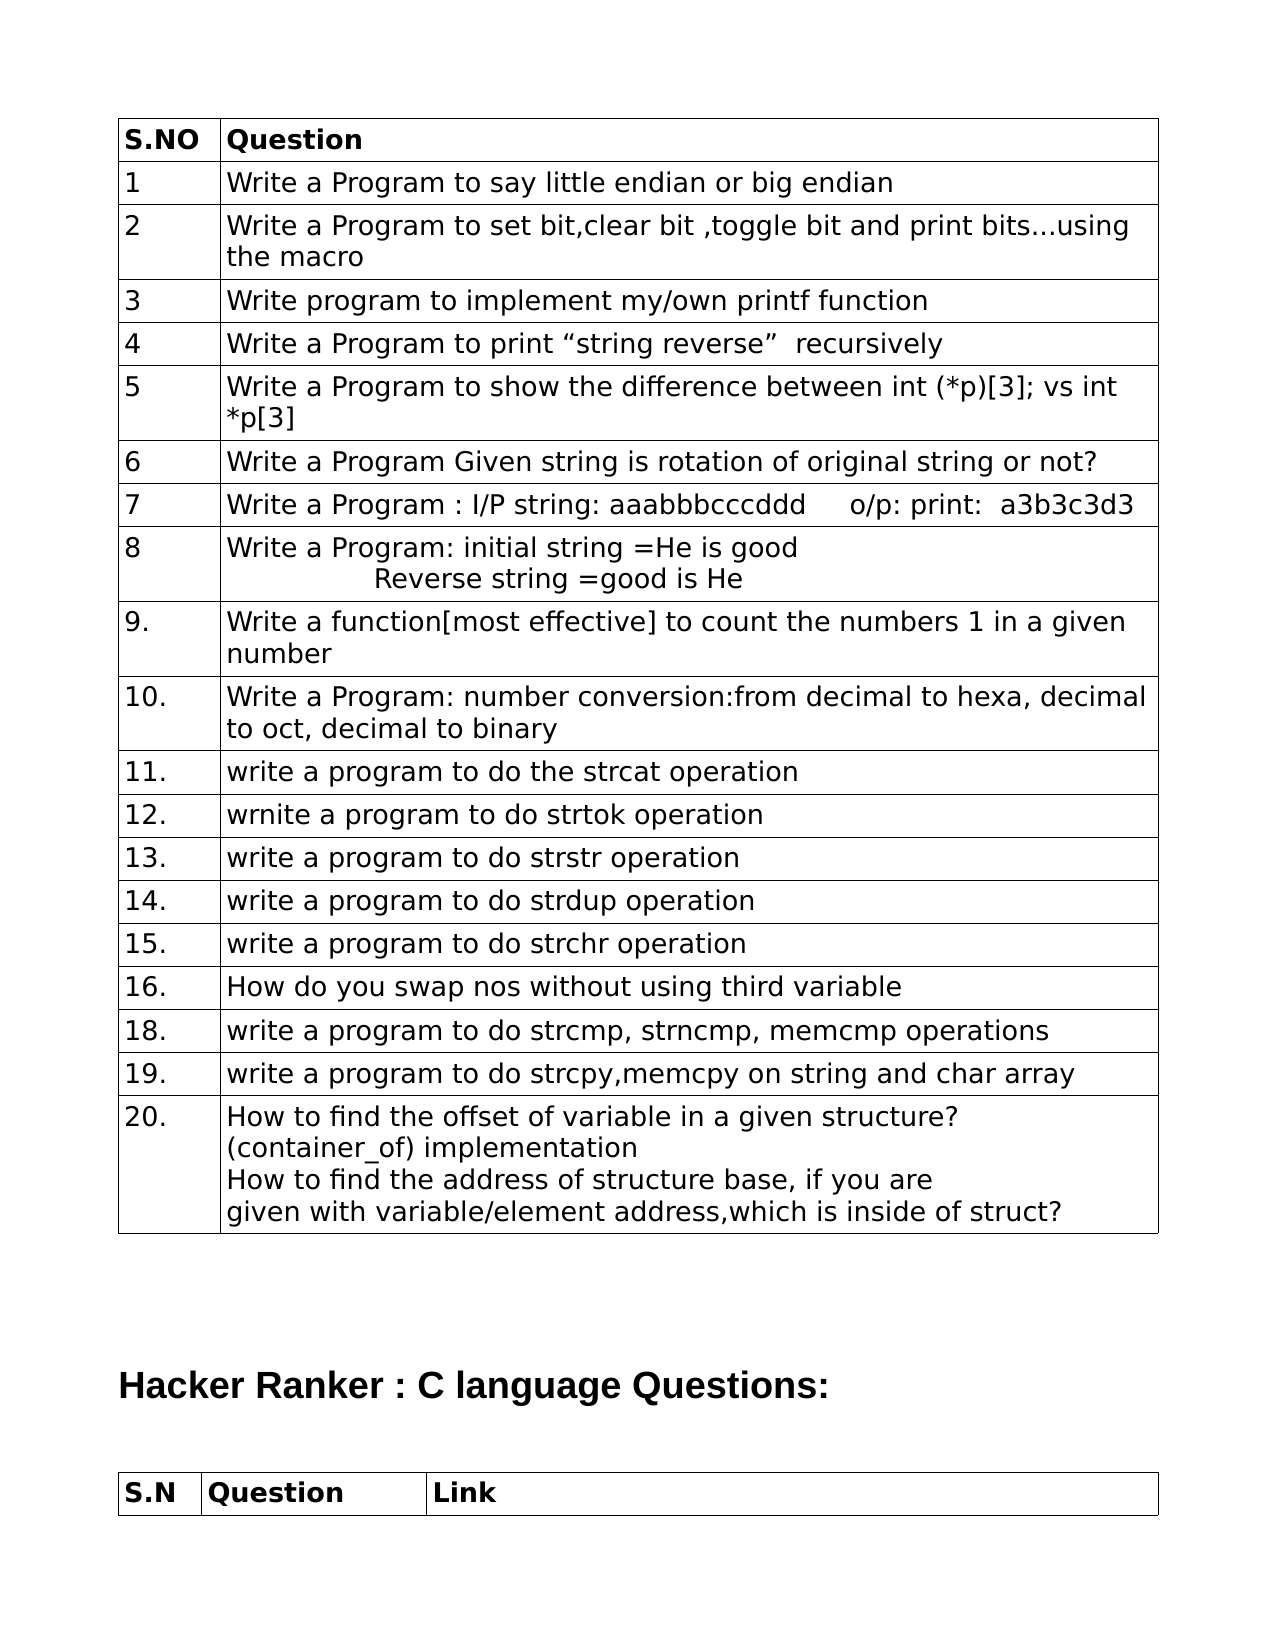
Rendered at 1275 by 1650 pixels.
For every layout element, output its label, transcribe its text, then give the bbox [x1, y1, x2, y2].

table_cell Write a Program to print “string reverse” recursively [221, 323, 1158, 365]
table_cell 19. [119, 1053, 220, 1095]
table_cell Write a Program : I/P string: aaabbbcccddd o/p: print: a3b3c3d3 [221, 484, 1158, 526]
table_cell 5 [119, 366, 220, 440]
table_cell Write a Program: initial string =He is good Reverse string =good is He [221, 527, 1158, 601]
table_cell Write a Program: number conversion:from decimal to hexa, decimal to oct, decimal to binary [221, 677, 1158, 750]
table_cell Write program to implement my/own printf function [221, 280, 1158, 322]
table_cell 1 [119, 162, 220, 204]
table_cell How to find the offset of variable in a given structure? (container_of) implementation How to find the address of structure base, if you are given with variable/element address,which is inside of struct? [221, 1096, 1158, 1233]
table_header Link [427, 1473, 1158, 1515]
table_header Question [202, 1473, 426, 1515]
table_cell 11. [119, 751, 220, 793]
table_cell 16. [119, 967, 220, 1009]
table_header S.N [119, 1473, 201, 1515]
table_cell Write a Program to set bit,clear bit ,toggle bit and print bits...using the macro [221, 205, 1158, 279]
table_cell 4 [119, 323, 220, 365]
table_cell 18. [119, 1010, 220, 1052]
table_cell 13. [119, 838, 220, 880]
table_cell 20. [119, 1096, 220, 1233]
table_cell wrnite a program to do strtok operation [221, 795, 1158, 837]
table_cell Write a function[most effective] to count the numbers 1 in a given number [221, 602, 1158, 676]
table_cell 10. [119, 677, 220, 750]
table_header S.NO [119, 119, 220, 161]
table_cell write a program to do strstr operation [221, 838, 1158, 880]
table_cell 14. [119, 881, 220, 923]
table_cell write a program to do strcmp, strncmp, memcmp operations [221, 1010, 1158, 1052]
table_cell Write a Program Given string is rotation of original string or not? [221, 441, 1158, 483]
table_cell write a program to do strcpy,memcpy on string and char array [221, 1053, 1158, 1095]
table_cell write a program to do strchr operation [221, 924, 1158, 966]
table_cell 9. [119, 602, 220, 676]
table_cell 2 [119, 205, 220, 279]
table_cell 12. [119, 795, 220, 837]
table_cell write a program to do the strcat operation [221, 751, 1158, 793]
table_cell write a program to do strdup operation [221, 881, 1158, 923]
table_header Question [221, 119, 1158, 161]
subtitle Hacker Ranker : C language Questions: [118, 1363, 1157, 1407]
table_cell 8 [119, 527, 220, 601]
table_cell 15. [119, 924, 220, 966]
table_cell How do you swap nos without using third variable [221, 967, 1158, 1009]
table_cell 7 [119, 484, 220, 526]
table_cell Write a Program to show the difference between int (*p)[3]; vs int *p[3] [221, 366, 1158, 440]
table_cell 6 [119, 441, 220, 483]
table_cell Write a Program to say little endian or big endian [221, 162, 1158, 204]
table_cell 3 [119, 280, 220, 322]
